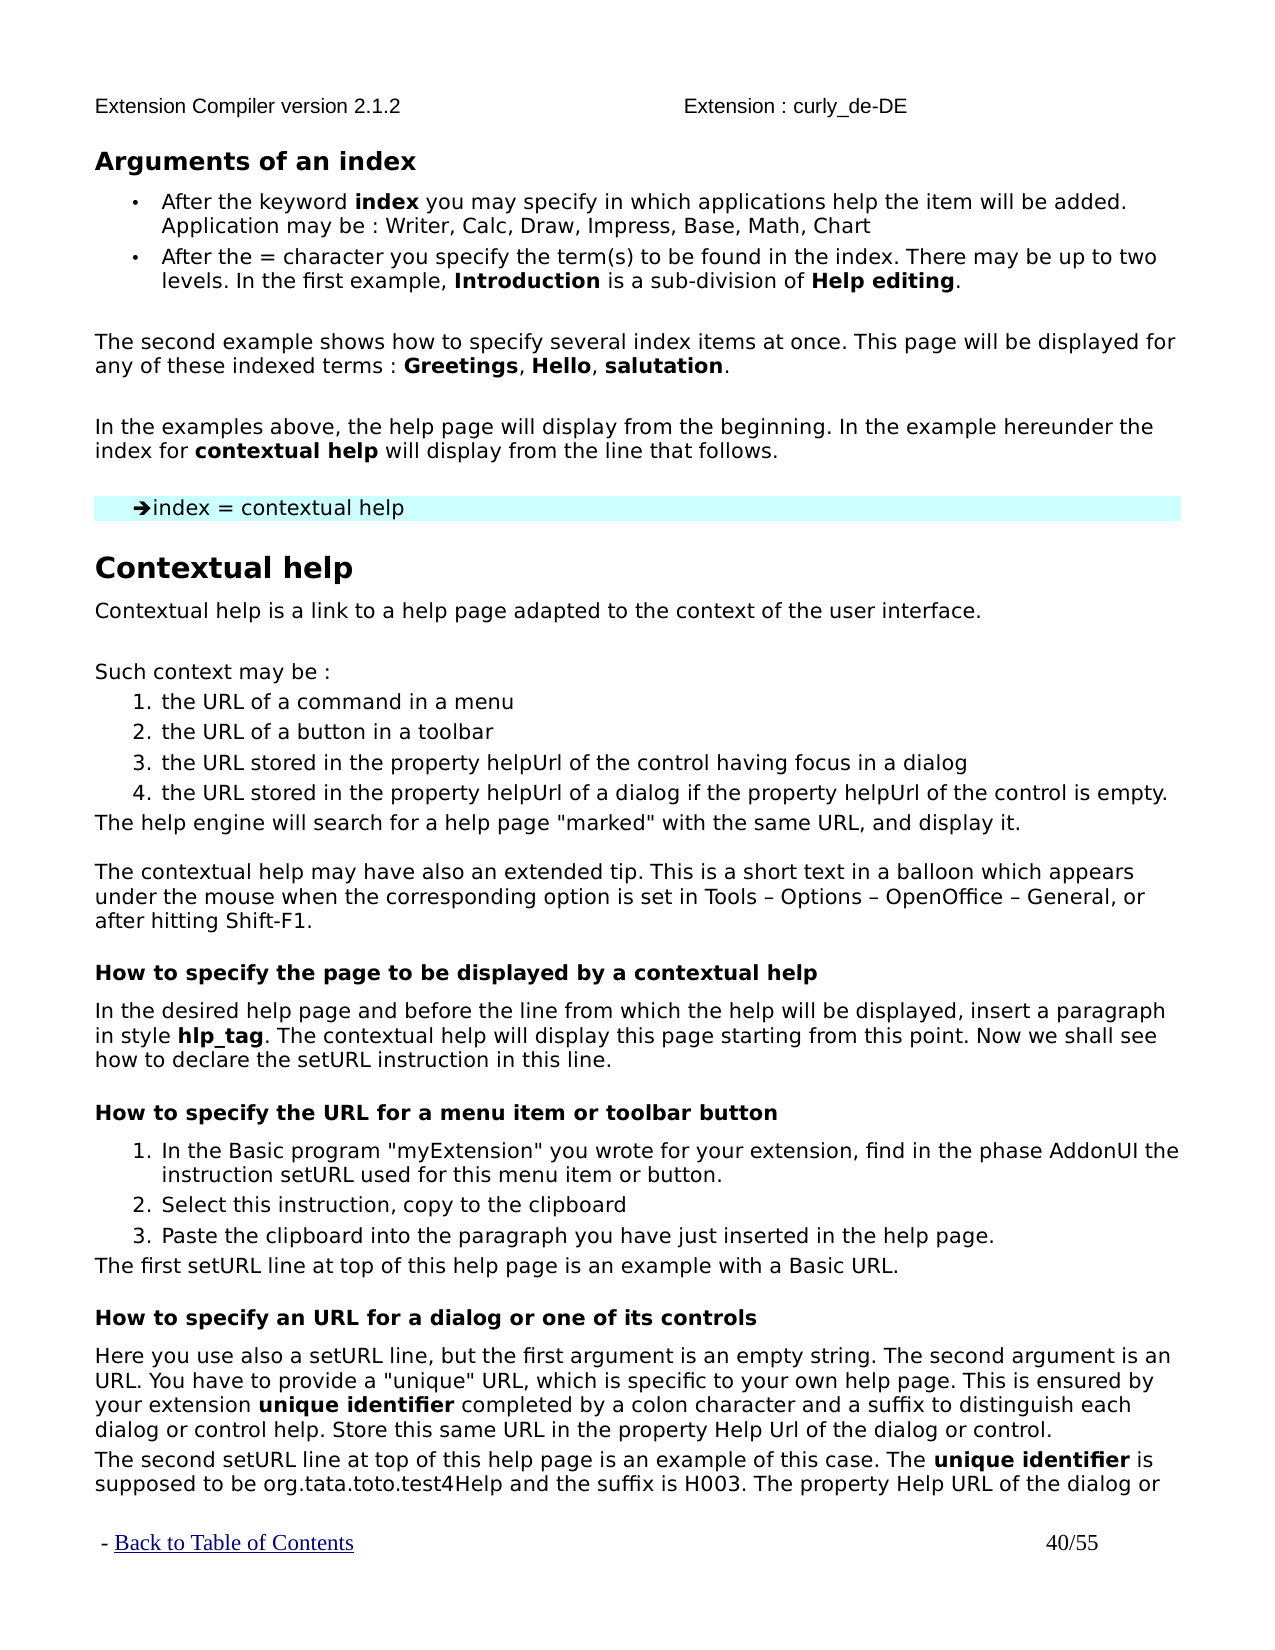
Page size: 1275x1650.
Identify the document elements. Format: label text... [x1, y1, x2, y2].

list Select this instruction, copy to the clipboard [132, 1193, 1181, 1218]
text Arguments of an index [94, 147, 1181, 176]
text Here you use also a setURL line, but the first argument is an empty string. The second argument is an URL. You have to provide a "unique" URL, which is specific to your own help page. This is ensured by your extension unique identifier completed by a colon character and a suffix to distinguish each dialog or control help. Store this same URL in the property Help Url of the dialog or control. [94, 1344, 1181, 1442]
text Contextual help is a link to a help page adapted to the context of the user interface. [94, 599, 1181, 623]
text In the desired help page and before the line from which the help will be displayed, insert a paragraph in style hlp_tag. The contextual help will display this page starting from this point. Now we shall see how to declare the setURL instruction in this line. [94, 999, 1181, 1073]
list index = contextual help [94, 496, 1181, 521]
text Such context may be : [94, 660, 1181, 684]
list the URL stored in the property helpUrl of a dialog if the property helpUrl of the control is empty. [132, 781, 1181, 805]
text Contextual help [94, 552, 1181, 586]
text How to specify the URL for a menu item or toolbar button [94, 1101, 1181, 1125]
text In the examples above, the help page will display from the beginning. In the example hereunder the index for contextual help will display from the line that follows. [94, 415, 1181, 464]
text How to specify an URL for a dialog or one of its controls [94, 1306, 1181, 1331]
list After the keyword index you may specify in which applications help the item will be added. Application may be : Writer, Calc, Draw, Impress, Base, Math, Chart [132, 190, 1181, 239]
list In the Basic program "myExtension" you wrote for your extension, find in the phase AddonUI the instruction setURL used for this menu item or button. [132, 1138, 1181, 1187]
list the URL of a command in a menu [132, 690, 1181, 714]
list After the = character you specify the term(s) to be found in the index. There may be up to two levels. In the first example, Introduction is a sub-division of Help editing. [132, 245, 1181, 294]
list the URL stored in the property helpUrl of the control having focus in a dialog [132, 751, 1181, 775]
text The second setURL line at top of this help page is an example of this case. The unique identifier is supposed to be org.tata.toto.test4Help and the suffix is H003. The property Help URL of the dialog or [94, 1448, 1181, 1497]
text The help engine will search for a help page "marked" with the same URL, and display it. The contextual help may have also an extended tip. This is a short text in a balloon which appears under the mouse when the corresponding option is set in Tools – Options – OpenOffice – General, or after hitting Shift-F1. [94, 811, 1181, 934]
text The second example shows how to specify several index items at once. This page will be displayed for any of these indexed terms : Greetings, Hello, salutation. [94, 330, 1181, 379]
list the URL of a button in a toolbar [132, 720, 1181, 745]
list Paste the clipboard into the paragraph you have just inserted in the help page. [132, 1224, 1181, 1248]
text The first setURL line at top of this help page is an example with a Basic URL. [94, 1254, 1181, 1278]
text How to specify the page to be displayed by a contextual help [94, 961, 1181, 986]
